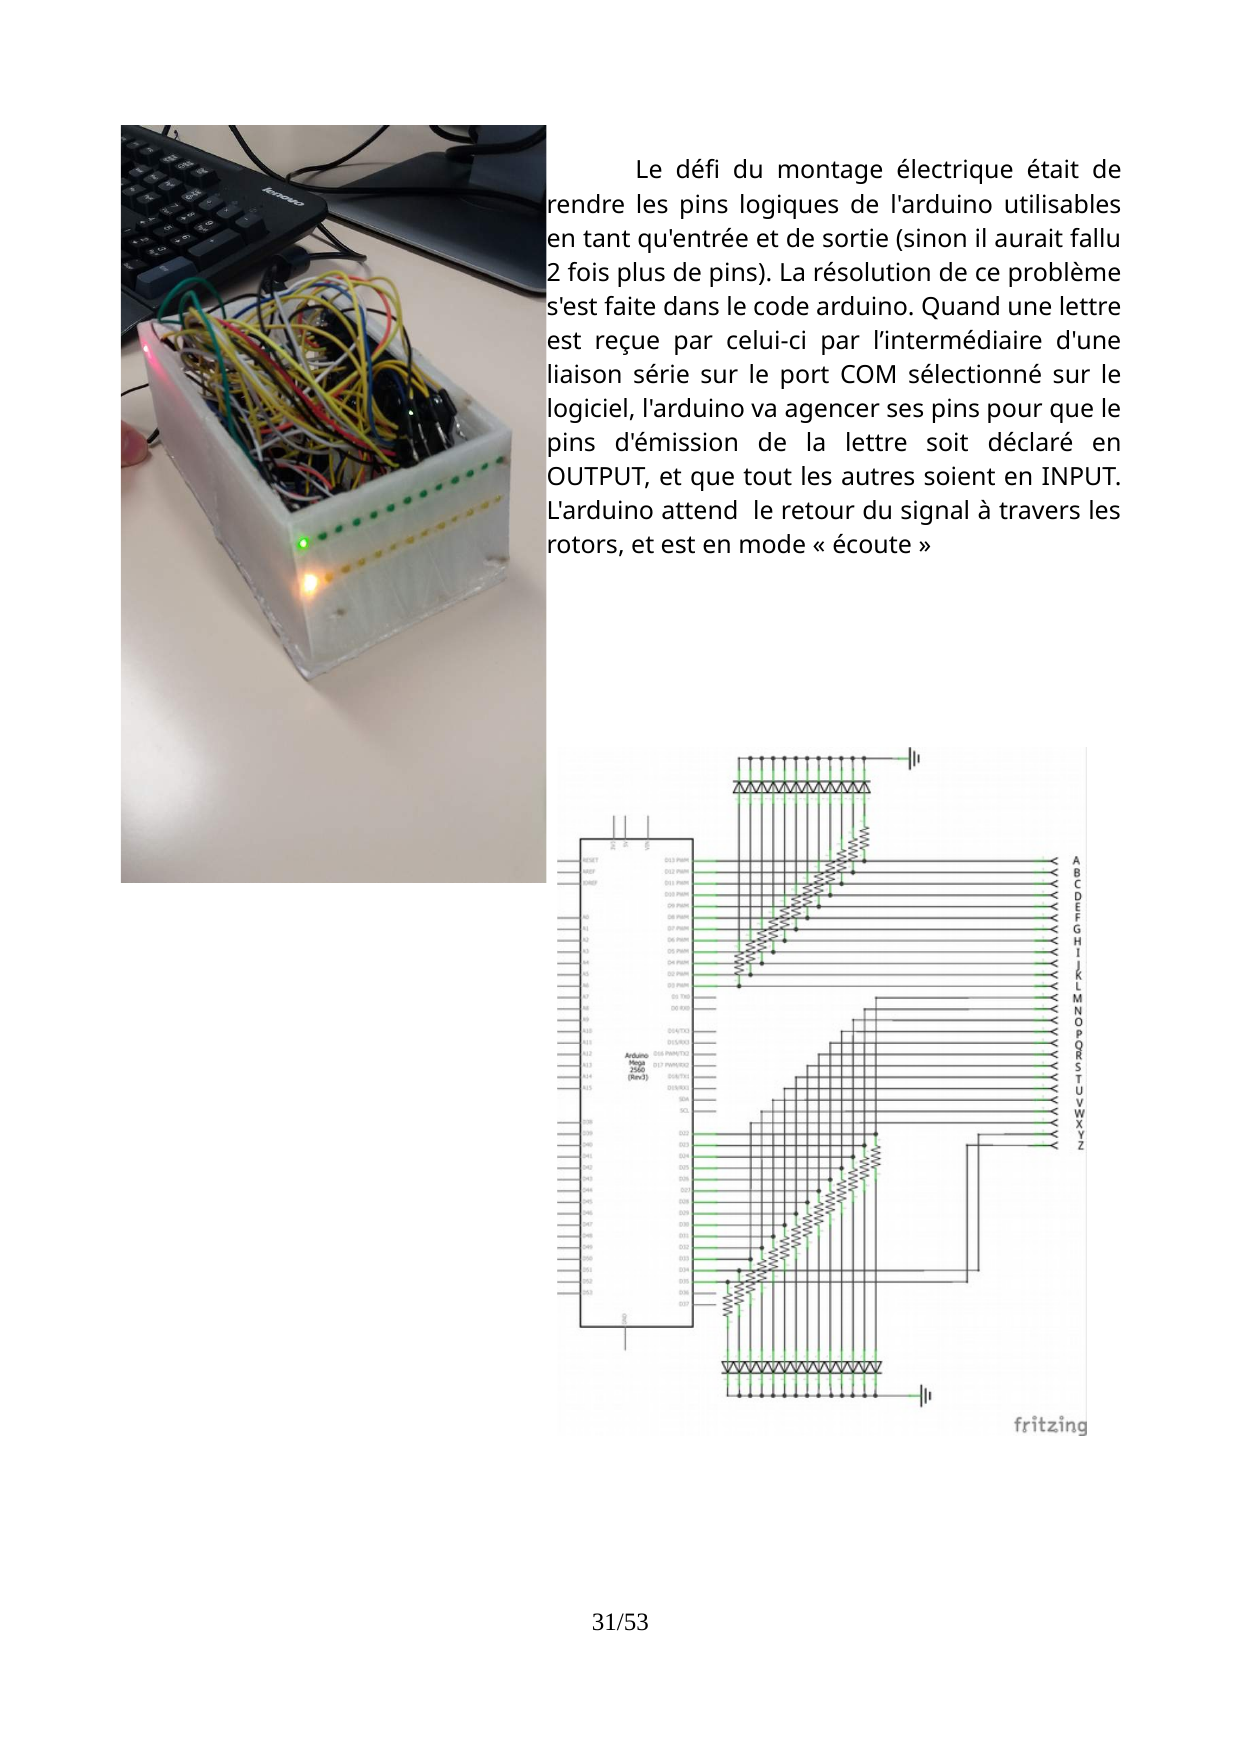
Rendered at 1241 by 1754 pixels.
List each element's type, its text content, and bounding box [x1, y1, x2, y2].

picture [120, 125, 547, 883]
picture [557, 747, 1087, 1436]
text Le défi du montage électrique était de rendre les pins logiques de l'arduino utilisables en tant qu'entrée et de sortie (sinon il aurait fallu 2 fois plus de pins). La résolution de ce problème s'est faite dans le code arduino. Quand une lettre est reçue par celui-ci par l’intermédiaire d'une liaison série sur le port COM sélectionné sur le logiciel, l'arduino va agencer ses pins pour que le pins d'émission de la lettre soit déclaré en OUTPUT, et que tout les autres soient en INPUT. L'arduino attend le retour du signal à travers les rotors, et est en mode « écoute » [547, 152, 1122, 561]
